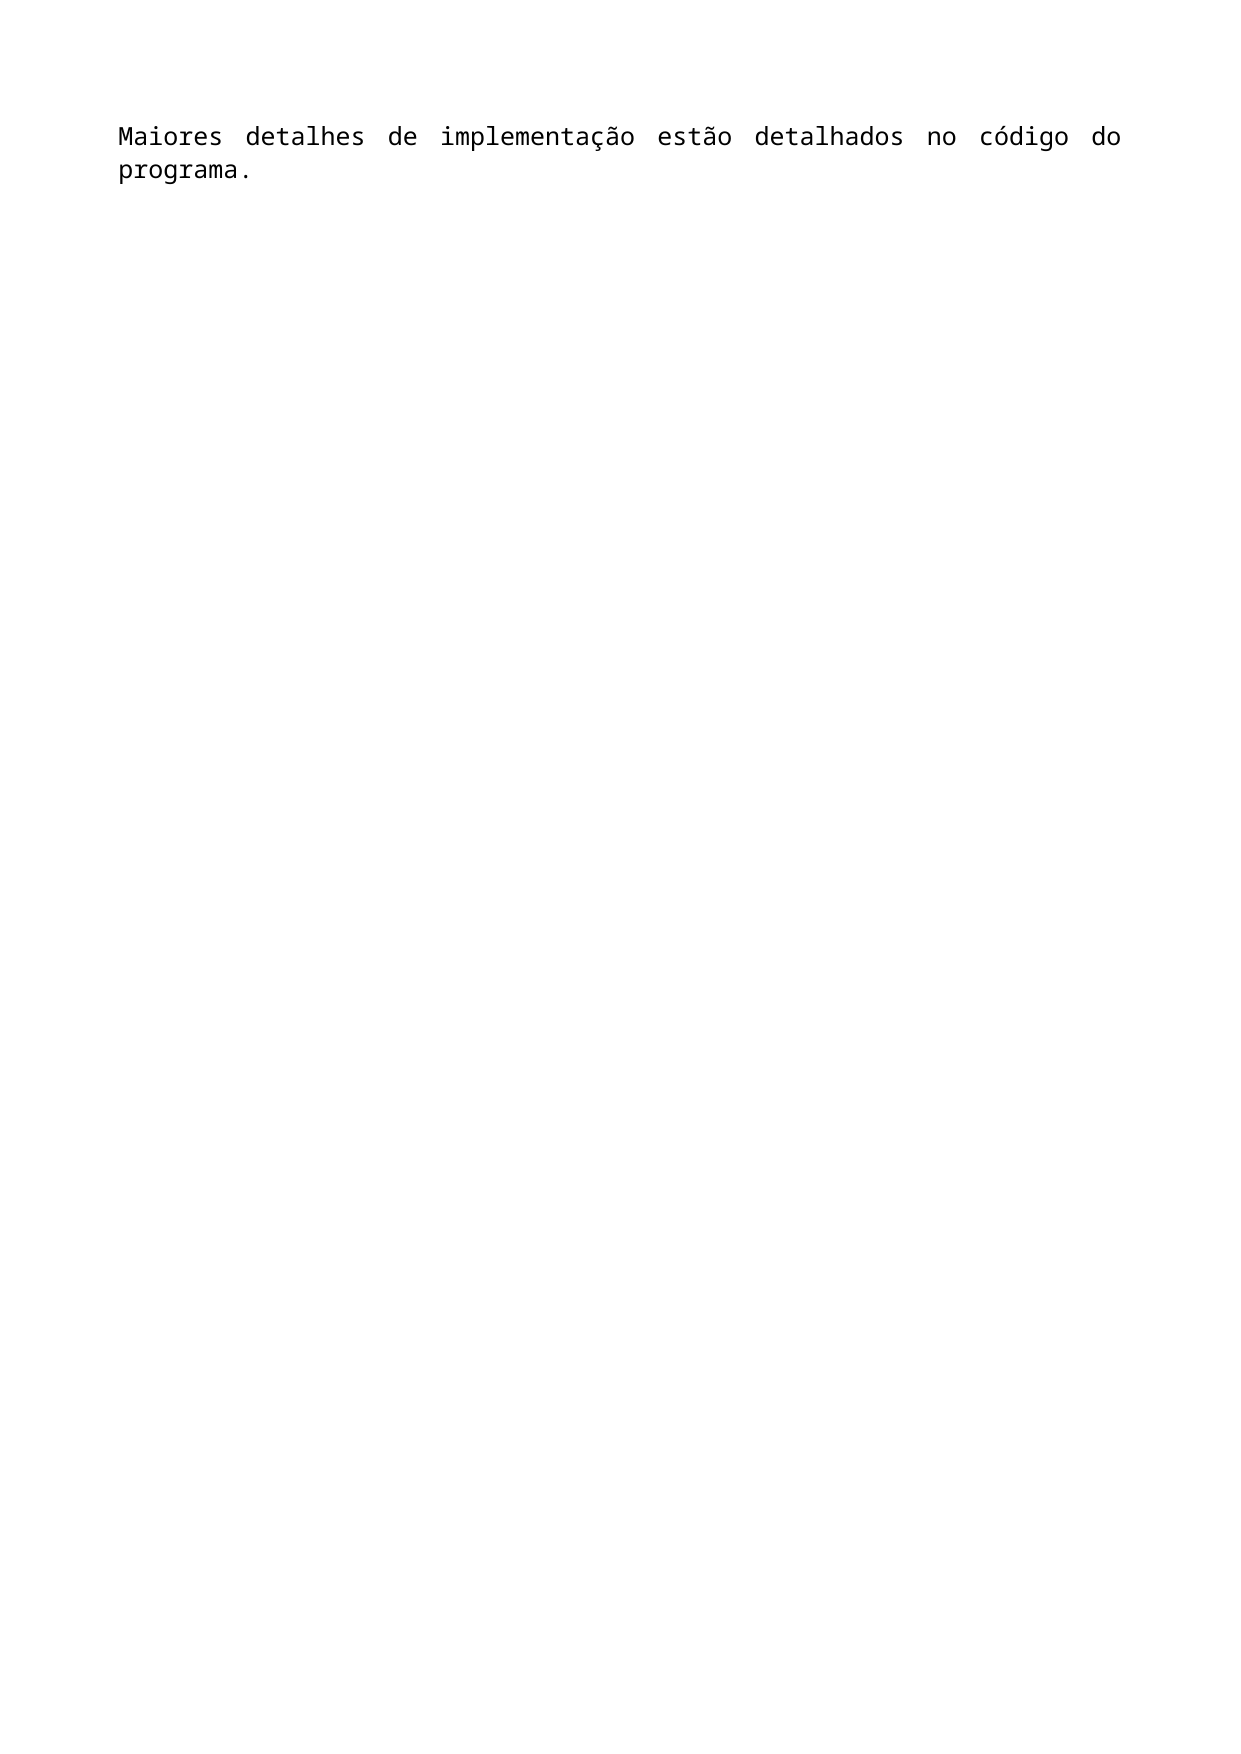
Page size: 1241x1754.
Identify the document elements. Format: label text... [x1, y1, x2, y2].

text Maiores detalhes de implementação estão detalhados no código do programa. [118, 118, 1122, 186]
